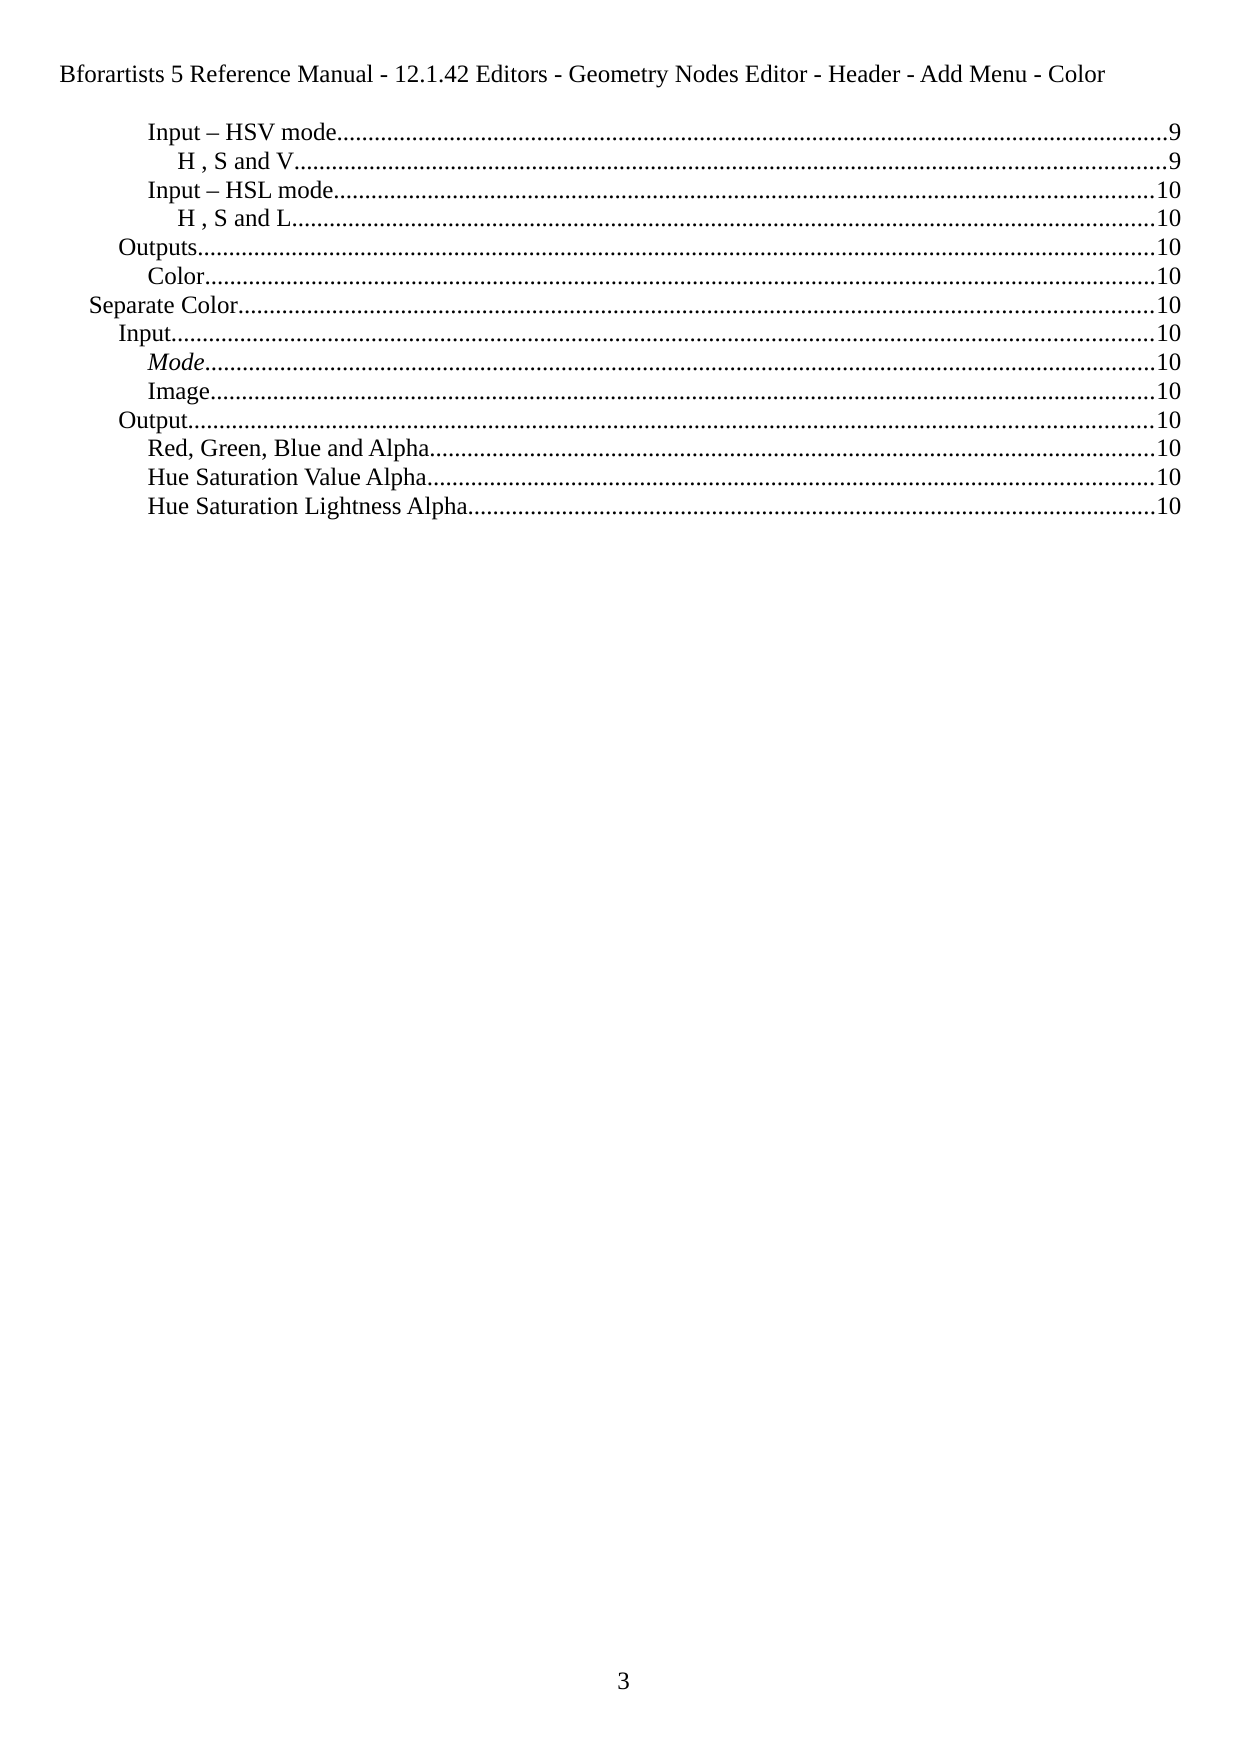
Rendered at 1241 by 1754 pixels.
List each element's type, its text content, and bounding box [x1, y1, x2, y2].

text Separate Color 10 [88, 290, 1181, 318]
text H , S and L 10 [177, 203, 1181, 232]
text Input 10 [118, 318, 1181, 347]
text Mode 10 [147, 347, 1181, 376]
text Outputs 10 [118, 232, 1181, 261]
text H , S and V 9 [177, 146, 1181, 175]
text Input – HSV mode 9 [147, 117, 1181, 146]
text Red, Green, Blue and Alpha 10 [147, 433, 1181, 462]
text Image 10 [147, 376, 1181, 405]
text Hue Saturation Value Alpha 10 [147, 462, 1181, 491]
text Hue Saturation Lightness Alpha 10 [147, 491, 1181, 520]
text Output 10 [118, 405, 1181, 433]
text Color 10 [147, 261, 1181, 290]
text Input – HSL mode 10 [147, 175, 1181, 203]
